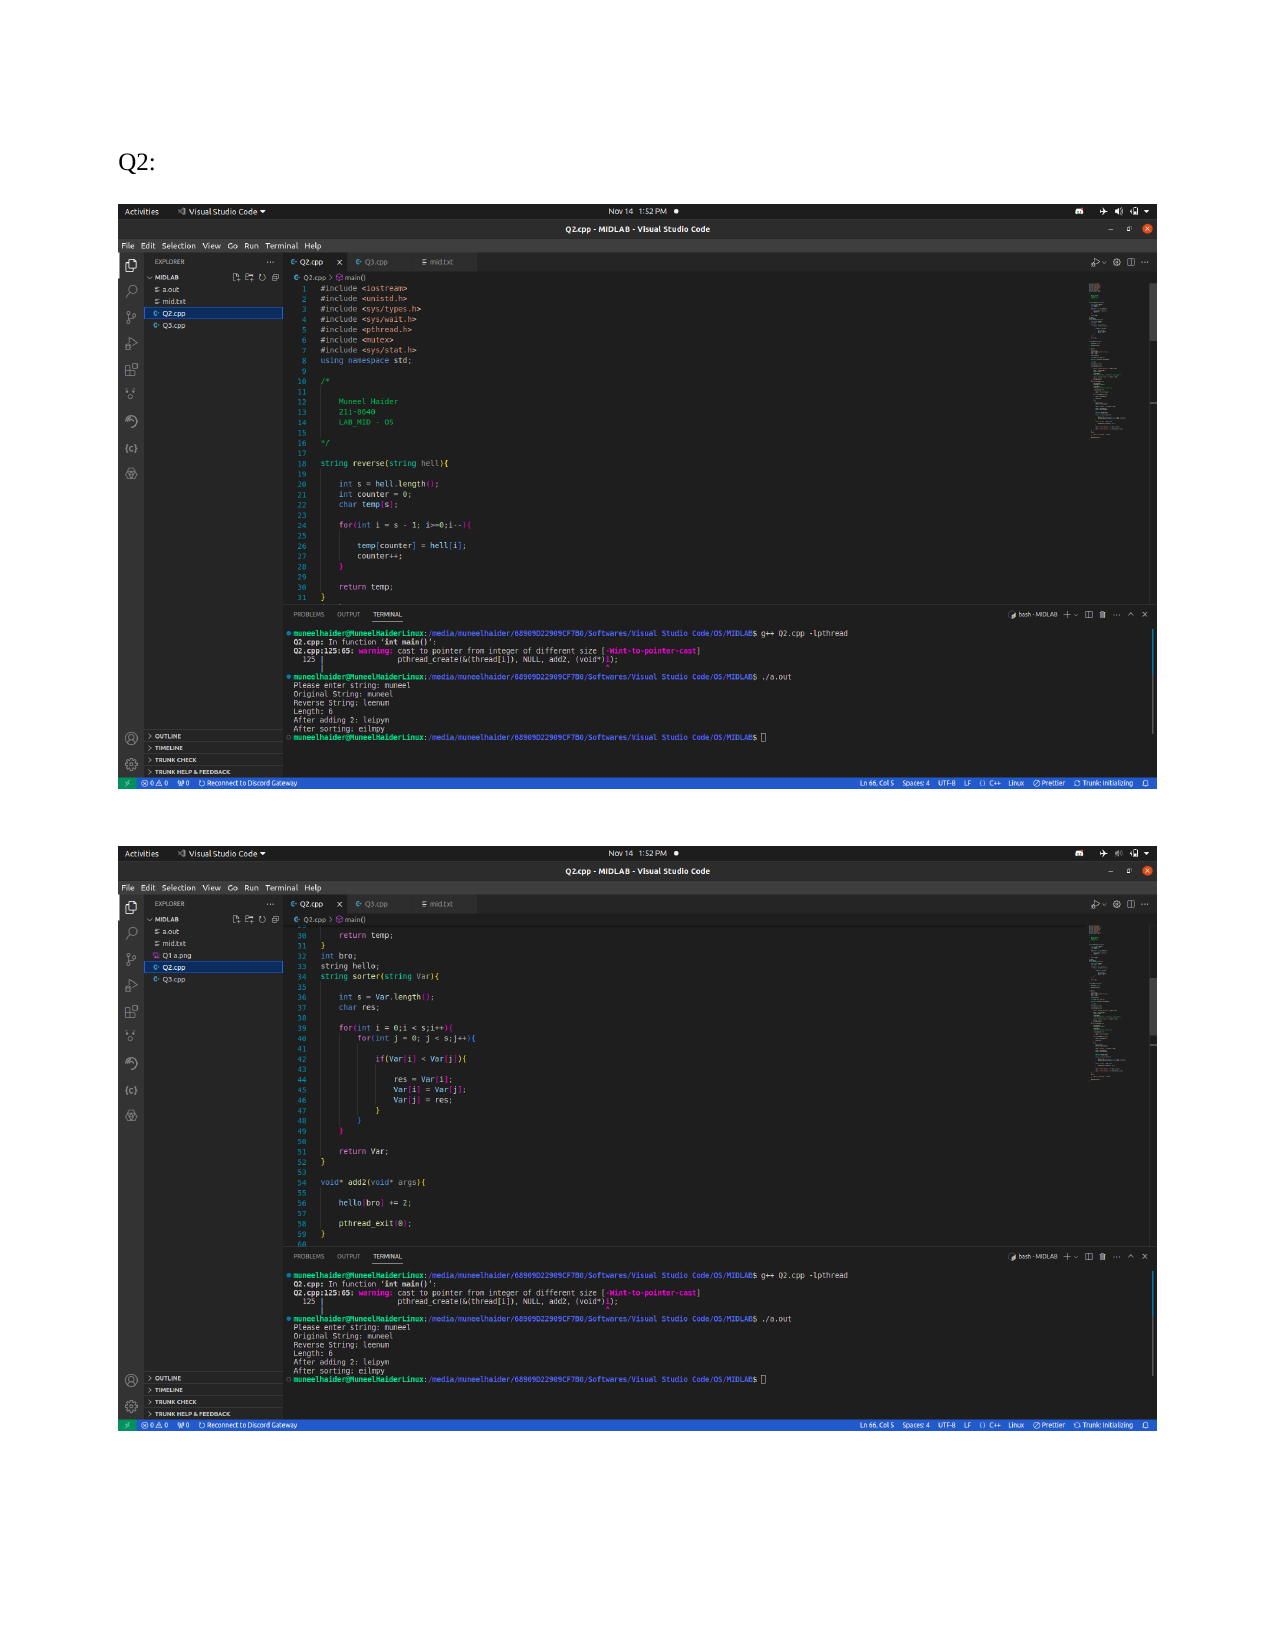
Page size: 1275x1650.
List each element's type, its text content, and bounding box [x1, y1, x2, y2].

text Q2: [118, 147, 1157, 176]
picture [118, 846, 1157, 1431]
picture [118, 204, 1157, 789]
